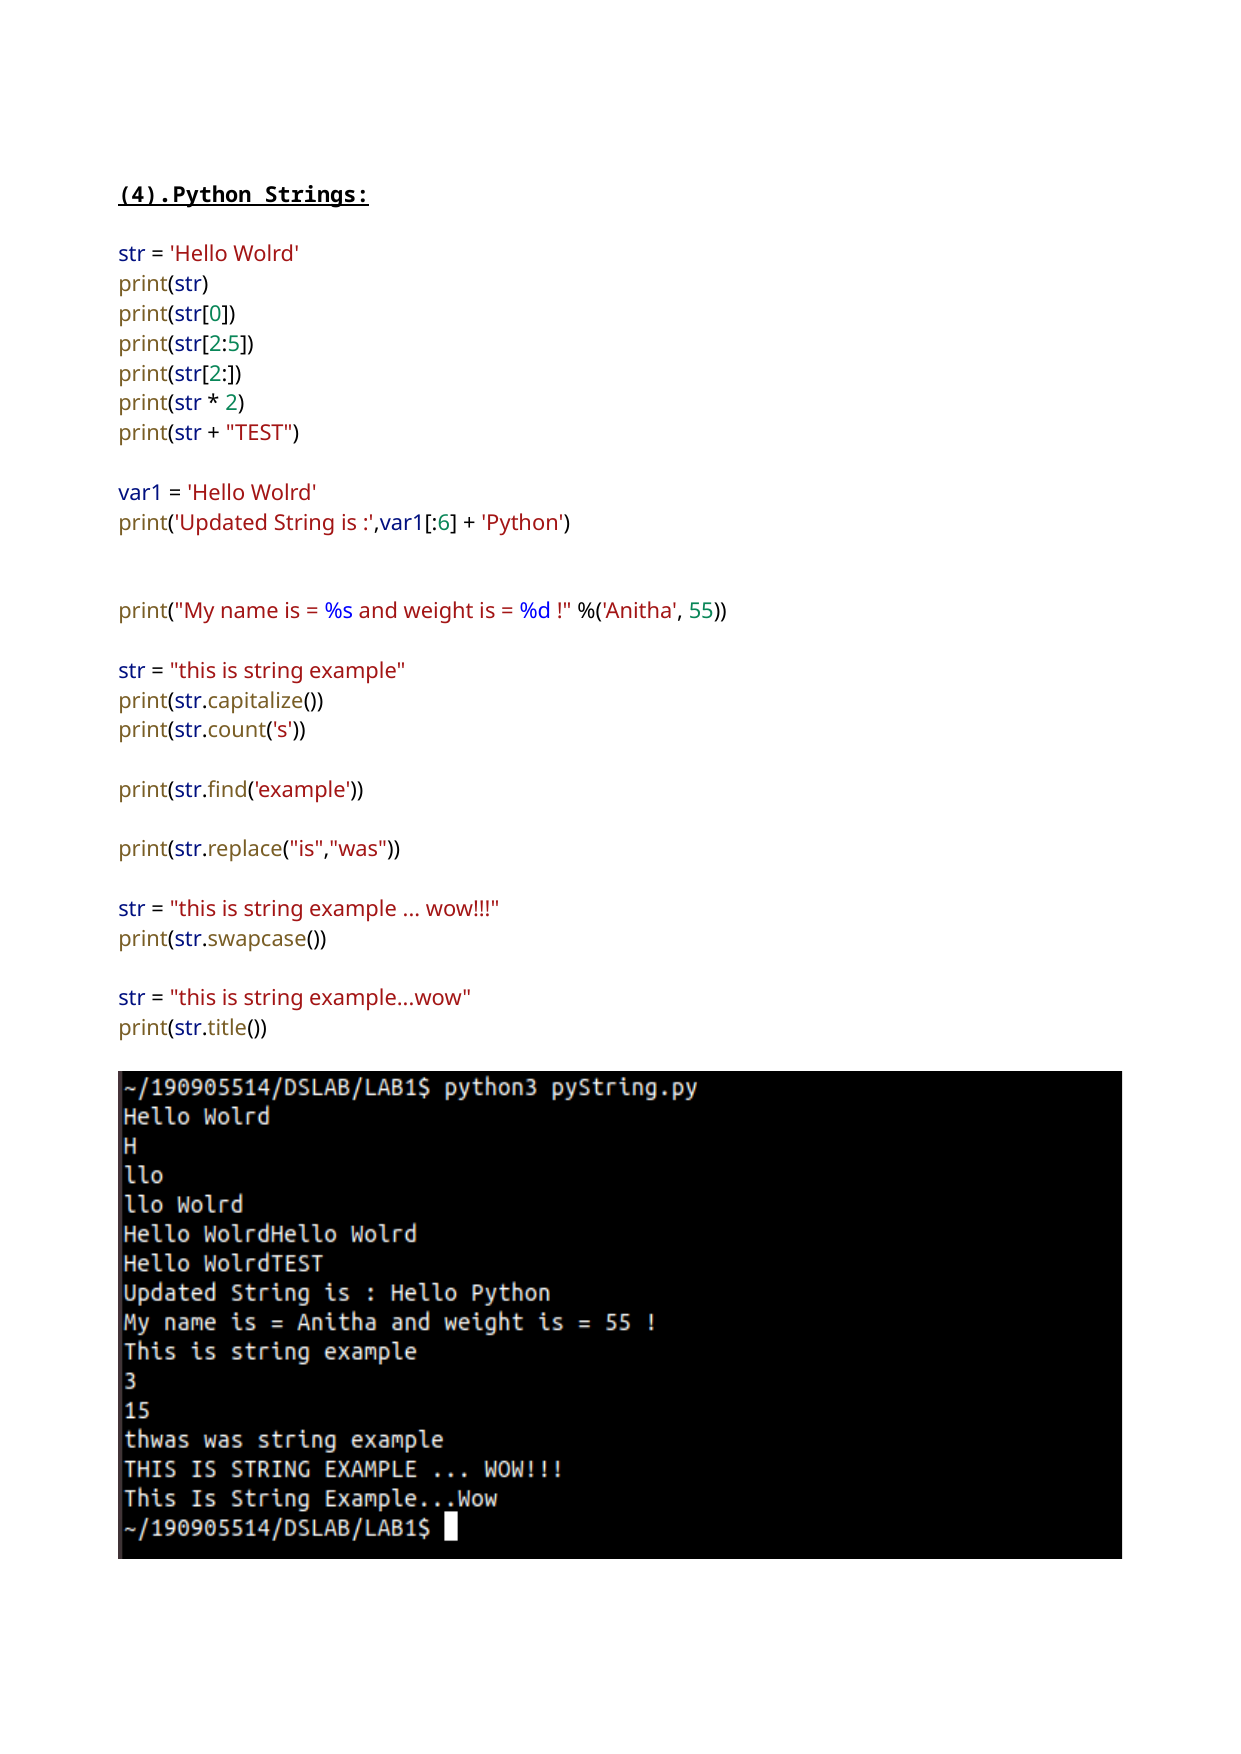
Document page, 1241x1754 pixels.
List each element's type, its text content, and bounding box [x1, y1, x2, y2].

text str = "this is string example" [118, 655, 1122, 685]
text str = 'Hello Wolrd' [118, 238, 1122, 268]
text print(str) [118, 268, 1122, 298]
text print(str.title()) [118, 1012, 1122, 1042]
text str = "this is string example ... wow!!!" [118, 893, 1122, 923]
text print('Updated String is :',var1[:6] + 'Python') [118, 506, 1122, 536]
text print(str.capitalize()) [118, 685, 1122, 714]
text print(str * 2) [118, 387, 1122, 417]
text print(str + "TEST") [118, 417, 1122, 447]
text print(str.count('s')) [118, 714, 1122, 744]
text print(str[2:]) [118, 358, 1122, 387]
picture [118, 1071, 1123, 1559]
text print(str.swapcase()) [118, 923, 1122, 952]
text print(str.find('example')) [118, 774, 1122, 804]
text var1 = 'Hello Wolrd' [118, 477, 1122, 506]
text str = "this is string example...wow" [118, 982, 1122, 1012]
text print("My name is = %s and weight is = %d !" %('Anitha', 55)) [118, 595, 1122, 625]
text (4).Python Strings: [118, 176, 1122, 210]
text print(str[2:5]) [118, 328, 1122, 358]
text print(str.replace("is","was")) [118, 833, 1122, 863]
text print(str[0]) [118, 298, 1122, 328]
